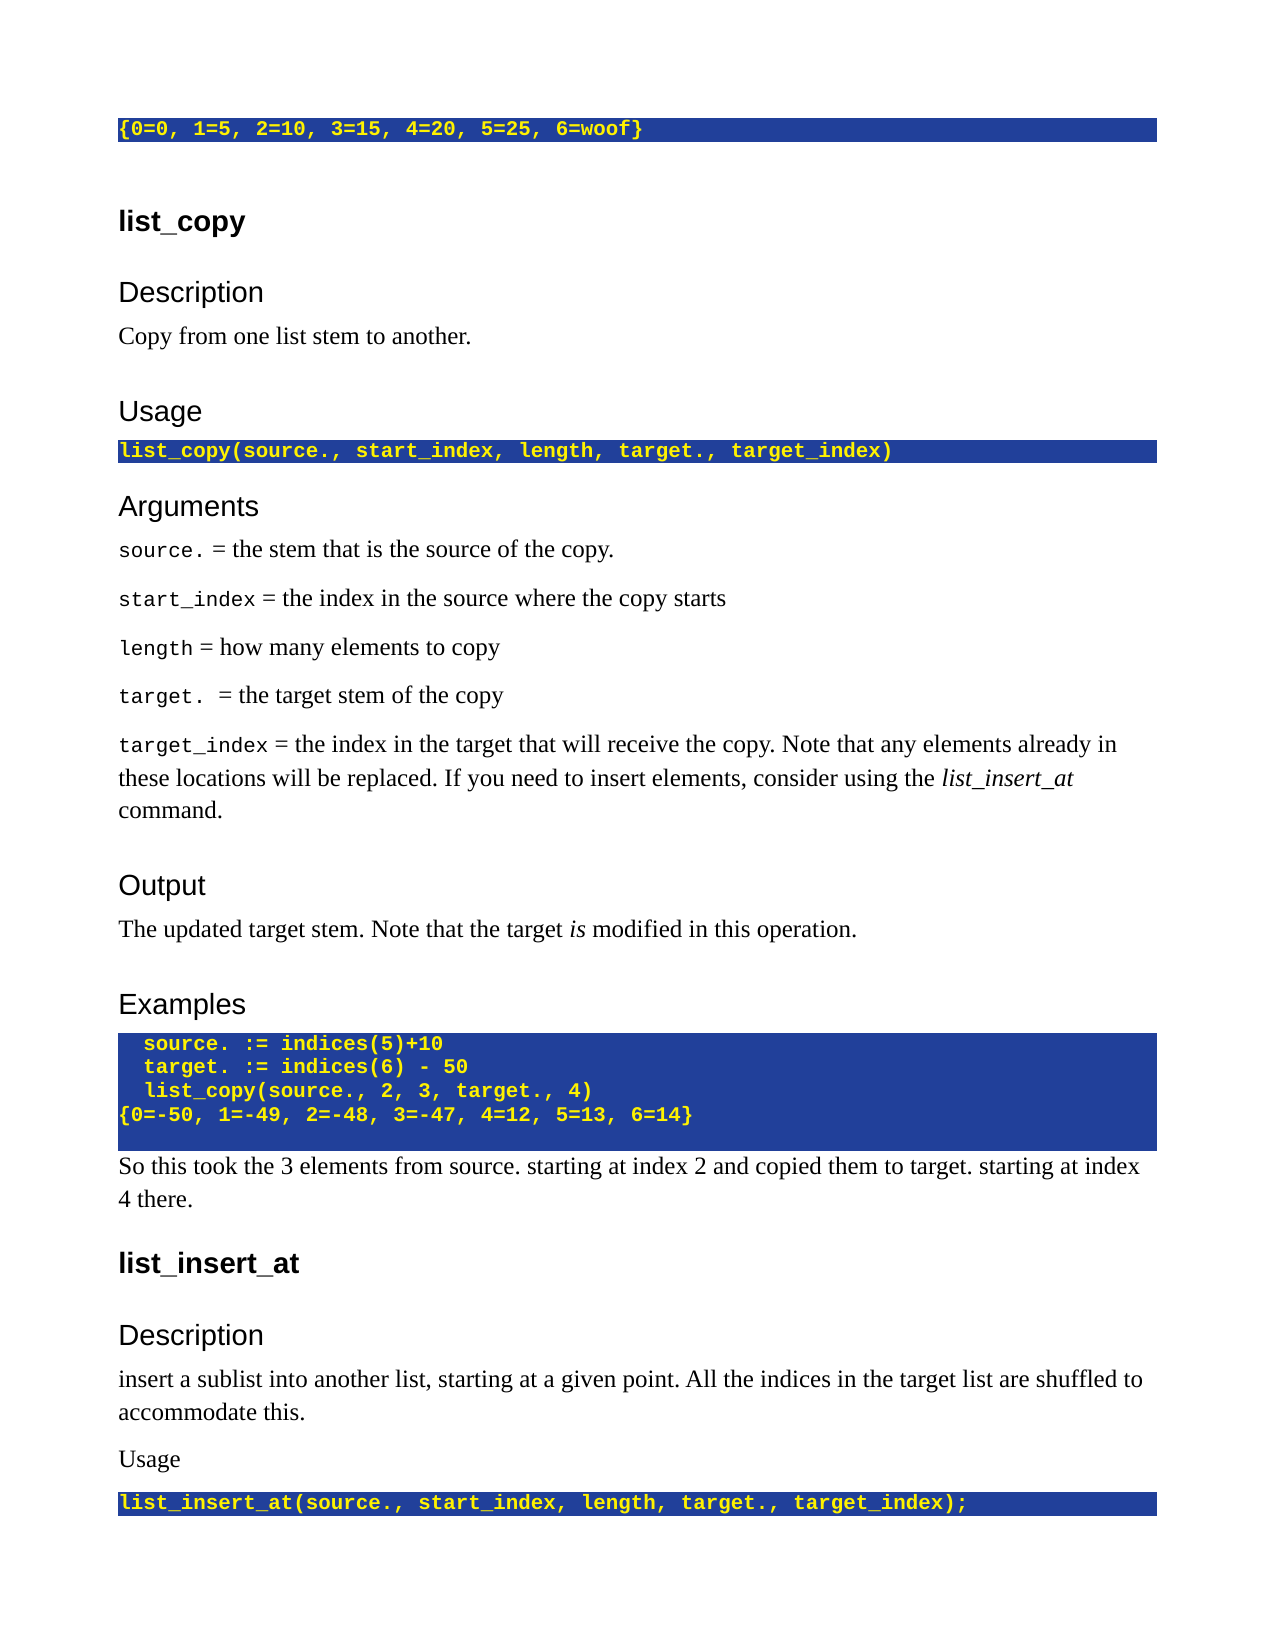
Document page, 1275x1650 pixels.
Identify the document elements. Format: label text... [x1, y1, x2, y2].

text length = how many elements to copy [118, 632, 1157, 661]
text list_copy(source., 2, 3, target., 4) [118, 1080, 1157, 1104]
text list_insert_at(source., start_index, length, target., target_index); [118, 1492, 1157, 1516]
text start_index = the index in the source where the copy starts [118, 583, 1157, 613]
text list_copy(source., start_index, length, target., target_index) [118, 440, 1157, 463]
subtitle list_insert_at [118, 1246, 1157, 1280]
text source. := indices(5)+10 [118, 1033, 1157, 1057]
subtitle Description [118, 1318, 1157, 1351]
text target_index = the index in the target that will receive the copy. Note that any elements already in these locations will be replaced. If you need to insert elements, consider using the list_insert_at command. [118, 729, 1157, 824]
text So this took the 3 elements from source. starting at index 2 and copied them to target. starting at index 4 there. [118, 1151, 1157, 1213]
subtitle list_copy [118, 204, 1157, 238]
subtitle Usage [118, 394, 1157, 427]
text {0=0, 1=5, 2=10, 3=15, 4=20, 5=25, 6=woof} [118, 118, 1157, 142]
text target. = the target stem of the copy [118, 680, 1157, 710]
subtitle Description [118, 275, 1157, 309]
subtitle Output [118, 868, 1157, 902]
subtitle Arguments [118, 488, 1157, 522]
text Usage [118, 1444, 1157, 1473]
text target. := indices(6) - 50 [118, 1057, 1157, 1080]
subtitle Examples [118, 987, 1157, 1020]
text Copy from one list stem to another. [118, 321, 1157, 350]
text insert a sublist into another list, starting at a given point. All the indices in the target list are shuffled to accommodate this. [118, 1364, 1157, 1425]
text source. = the stem that is the source of the copy. [118, 534, 1157, 564]
text {0=-50, 1=-49, 2=-48, 3=-47, 4=12, 5=13, 6=14} [118, 1104, 1157, 1127]
text The updated target stem. Note that the target is modified in this operation. [118, 914, 1157, 943]
